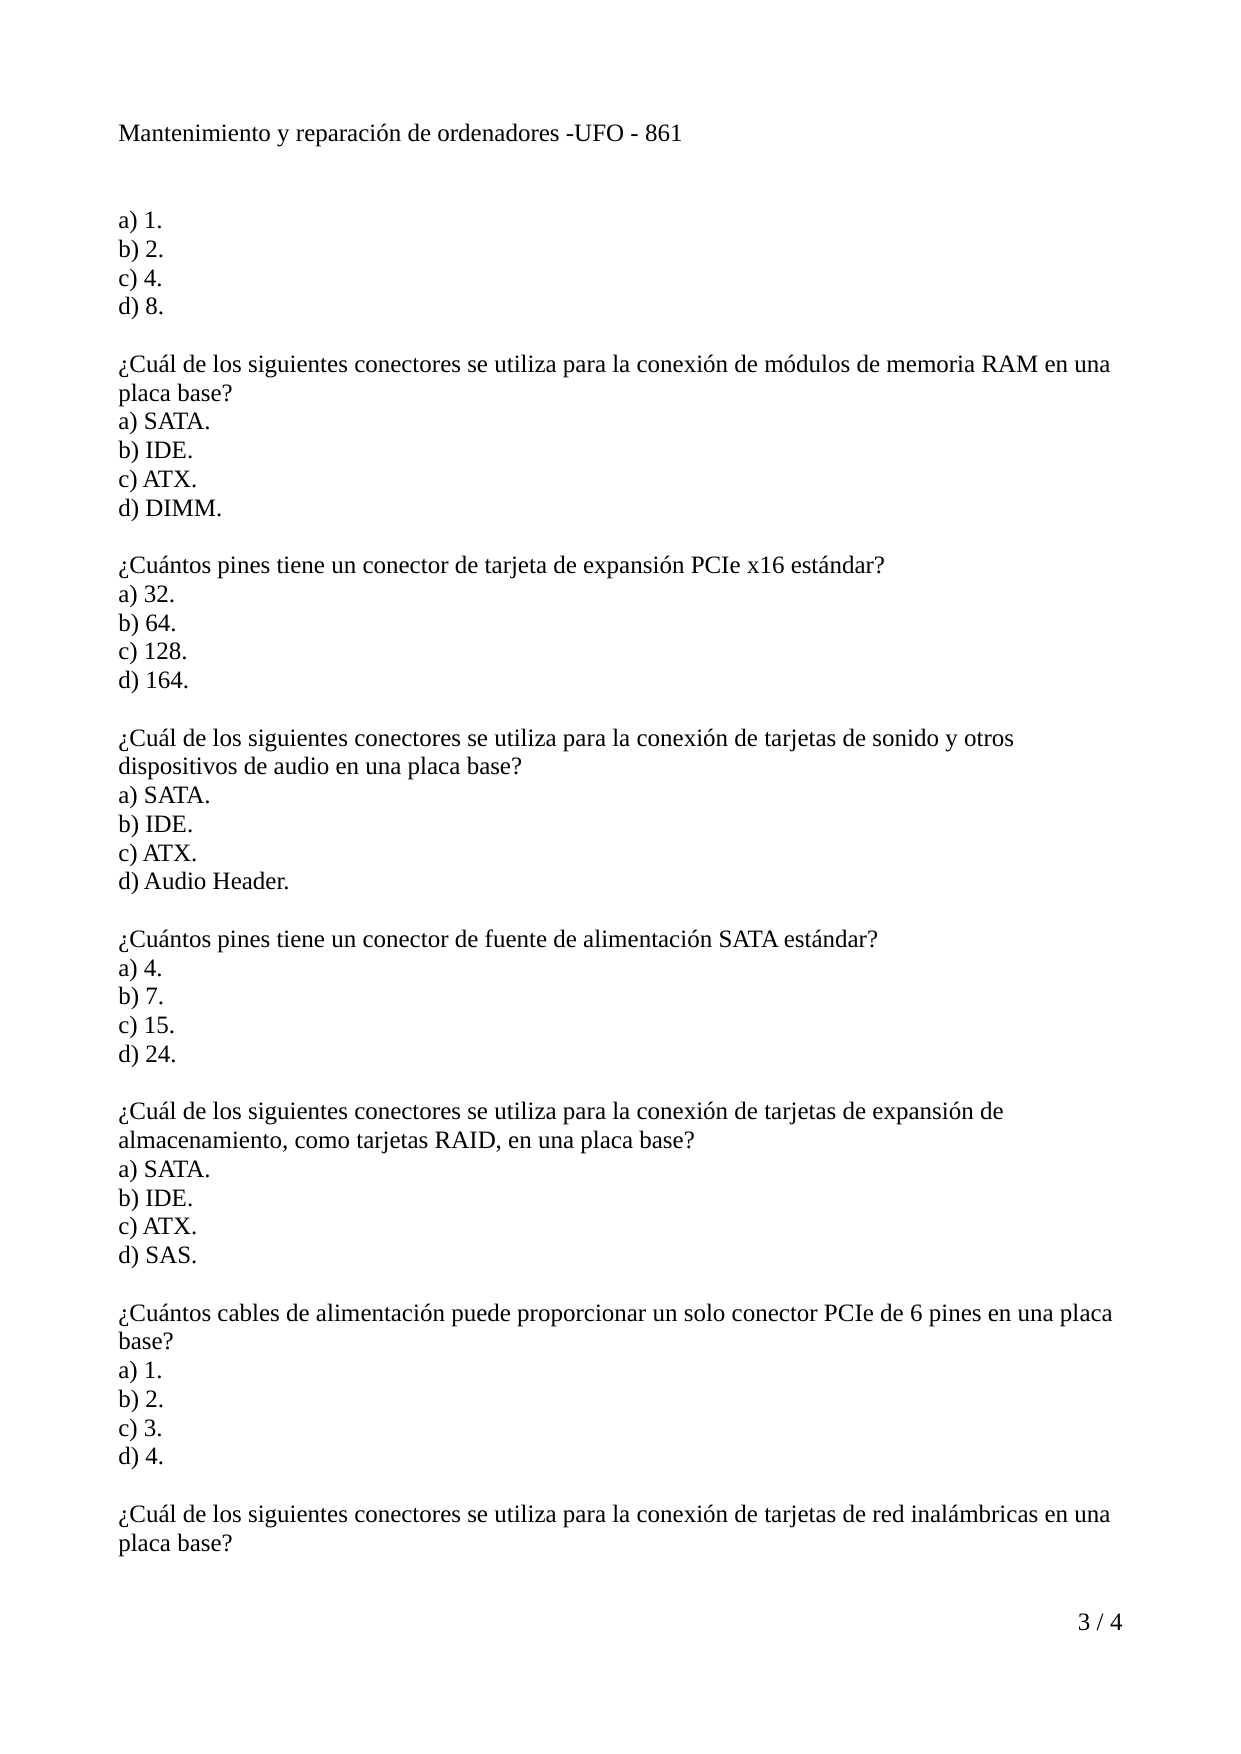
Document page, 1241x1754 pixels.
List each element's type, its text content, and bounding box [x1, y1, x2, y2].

text c) 4. [118, 263, 1122, 291]
text c) 15. [118, 1010, 1122, 1039]
text a) 32. [118, 579, 1122, 608]
text b) IDE. [118, 435, 1122, 464]
text d) 164. [118, 665, 1122, 694]
text b) 7. [118, 981, 1122, 1010]
text ¿Cuál de los siguientes conectores se utiliza para la conexión de módulos de memoria RAM en una placa base? [118, 349, 1122, 406]
text b) IDE. [118, 1183, 1122, 1211]
text ¿Cuántos cables de alimentación puede proporcionar un solo conector PCIe de 6 pines en una placa base? [118, 1298, 1122, 1355]
text ¿Cuántos pines tiene un conector de fuente de alimentación SATA estándar? [118, 924, 1122, 953]
text ¿Cuál de los siguientes conectores se utiliza para la conexión de tarjetas de sonido y otros dispositivos de audio en una placa base? [118, 723, 1122, 780]
text c) 128. [118, 636, 1122, 665]
text ¿Cuál de los siguientes conectores se utiliza para la conexión de tarjetas de expansión de almacenamiento, como tarjetas RAID, en una placa base? [118, 1096, 1122, 1154]
text b) 64. [118, 608, 1122, 636]
text a) SATA. [118, 1154, 1122, 1183]
text a) SATA. [118, 780, 1122, 809]
text d) 4. [118, 1441, 1122, 1470]
text a) SATA. [118, 406, 1122, 435]
text c) ATX. [118, 838, 1122, 866]
text d) DIMM. [118, 493, 1122, 521]
text a) 1. [118, 205, 1122, 234]
text d) 8. [118, 291, 1122, 320]
text a) 4. [118, 953, 1122, 981]
text b) 2. [118, 1384, 1122, 1413]
text c) ATX. [118, 1211, 1122, 1240]
text b) IDE. [118, 809, 1122, 838]
text d) 24. [118, 1039, 1122, 1068]
text c) 3. [118, 1413, 1122, 1441]
text d) Audio Header. [118, 866, 1122, 895]
text d) SAS. [118, 1240, 1122, 1269]
text ¿Cuál de los siguientes conectores se utiliza para la conexión de tarjetas de red inalámbricas en una placa base? [118, 1499, 1122, 1556]
text b) 2. [118, 234, 1122, 263]
text ¿Cuántos pines tiene un conector de tarjeta de expansión PCIe x16 estándar? [118, 550, 1122, 579]
text c) ATX. [118, 464, 1122, 493]
text a) 1. [118, 1355, 1122, 1384]
